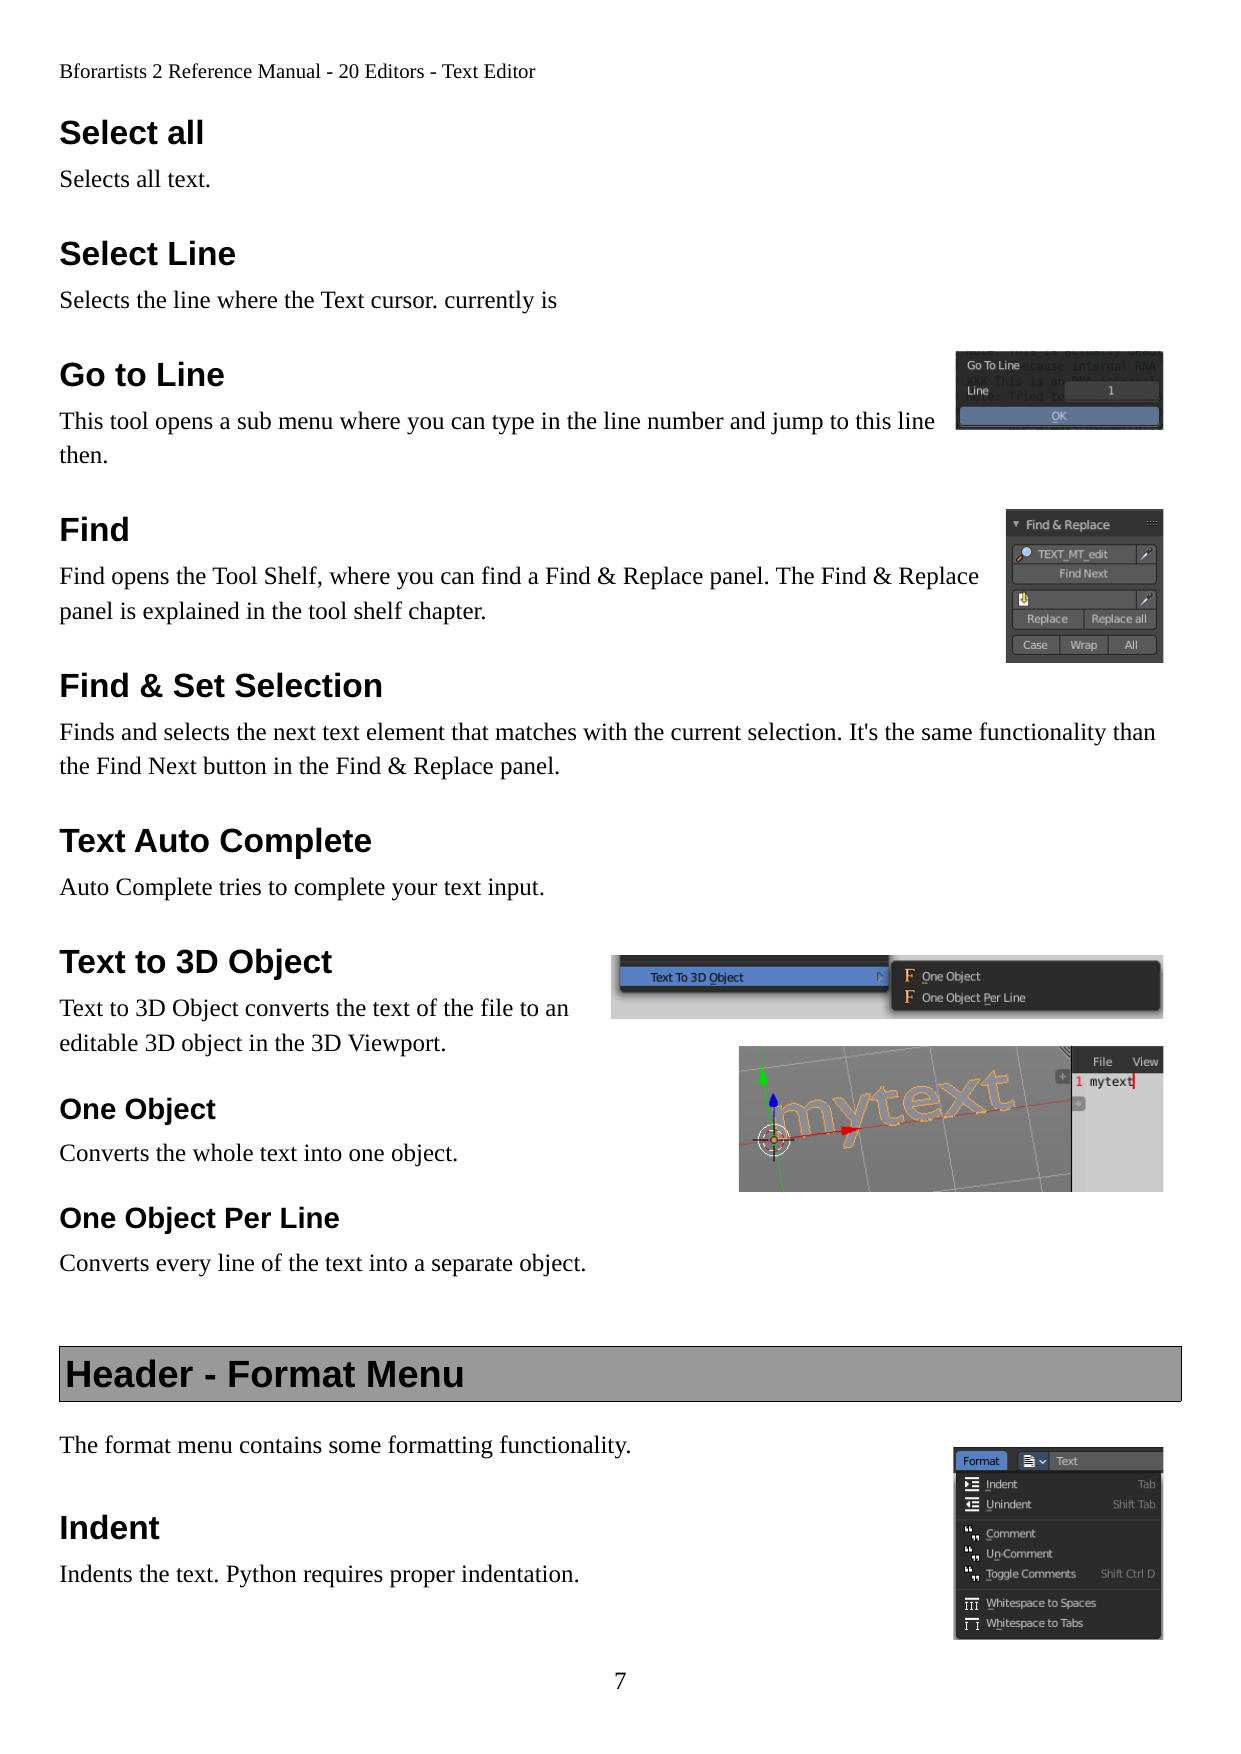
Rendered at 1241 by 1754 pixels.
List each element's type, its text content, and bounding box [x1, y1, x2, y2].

subtitle Go to Line [59, 355, 955, 393]
text Converts every line of the text into a separate object. [59, 1248, 1181, 1276]
text Finds and selects the next text element that matches with the current selection. It's the same functionality than the Find Next button in the Find & Replace panel. [59, 717, 1181, 780]
subtitle Indent [59, 1508, 953, 1547]
subtitle [1164, 355, 1181, 393]
subtitle One Object [59, 1092, 738, 1125]
subtitle Find [59, 510, 1005, 549]
text Selects the line where the Text cursor. currently is [59, 285, 1181, 313]
subtitle [1164, 1508, 1181, 1547]
subtitle Text Auto Complete [59, 821, 1181, 860]
text Selects all text. [59, 164, 1181, 192]
text Auto Complete tries to complete your text input. [59, 872, 1181, 901]
table_header Header - Format Menu [60, 1347, 1181, 1401]
subtitle [1164, 510, 1181, 549]
text This tool opens a sub menu where you can type in the line number and jump to this line then. [59, 406, 1181, 469]
subtitle One Object Per Line [59, 1201, 1181, 1235]
picture [955, 351, 1164, 430]
text Text to 3D Object converts the text of the file to an editable 3D object in the 3D Viewport. [59, 993, 1181, 1057]
subtitle Find & Set Selection [59, 666, 1181, 704]
text Indents the text. Python requires proper indentation. [59, 1559, 953, 1588]
picture [738, 1046, 1164, 1192]
picture [611, 955, 1164, 1019]
text The format menu contains some formatting functionality. [59, 1430, 1181, 1459]
subtitle Select all [59, 113, 1181, 151]
picture [1005, 509, 1164, 663]
subtitle Select Line [59, 234, 1181, 272]
text Converts the whole text into one object. [59, 1138, 738, 1167]
subtitle Text to 3D Object [59, 942, 1181, 981]
text Find opens the Tool Shelf, where you can find a Find & Replace panel. The Find & Replace panel is explained in the tool shelf chapter. [59, 561, 1005, 624]
picture [953, 1447, 1164, 1640]
subtitle [1164, 1092, 1181, 1125]
